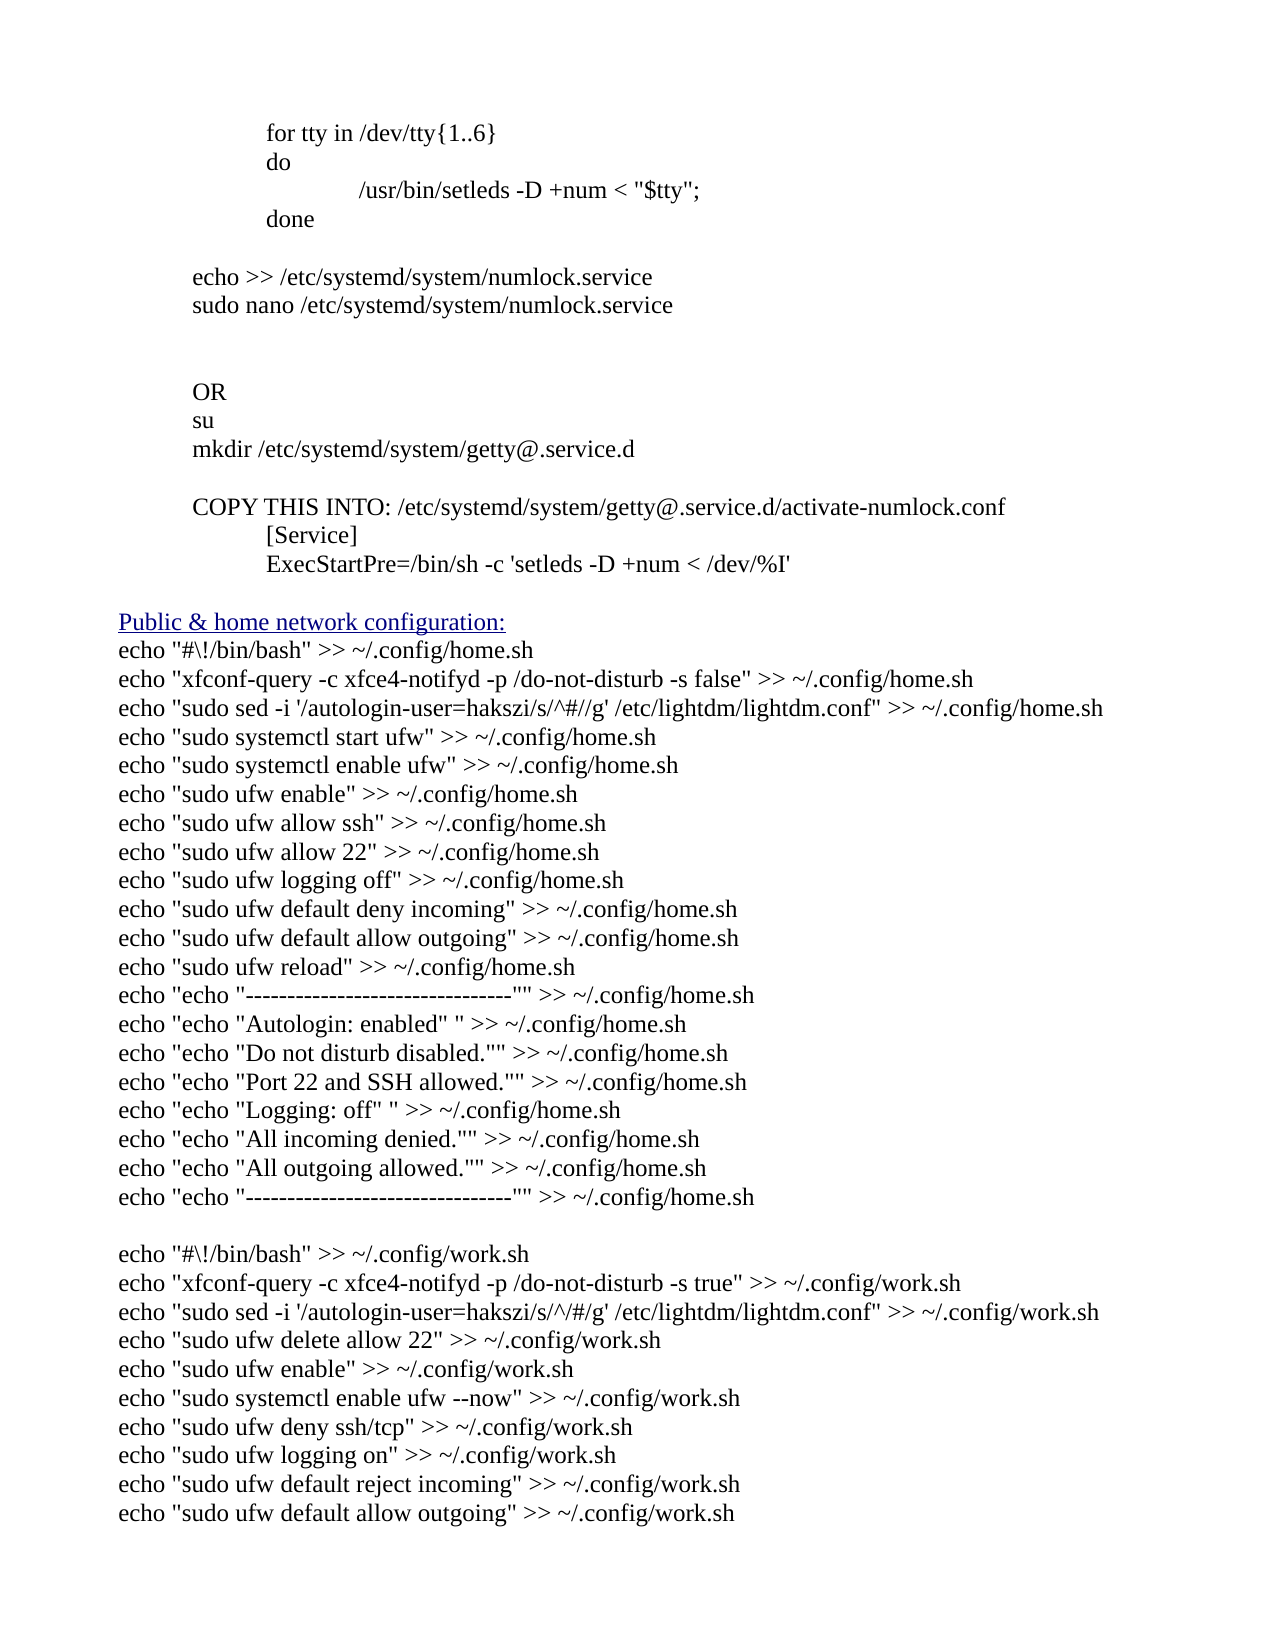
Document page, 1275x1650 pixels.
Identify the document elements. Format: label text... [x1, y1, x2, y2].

text echo "sudo ufw logging on" >> ~/.config/work.sh [118, 1441, 1157, 1469]
text ExecStartPre=/bin/sh -c 'setleds -D +num < /dev/%I' [118, 549, 1157, 578]
text echo >> /etc/systemd/system/numlock.service [118, 262, 1157, 291]
text echo "#\!/bin/bash" >> ~/.config/work.sh [118, 1239, 1157, 1268]
text echo "sudo ufw allow ssh" >> ~/.config/home.sh [118, 808, 1157, 837]
text echo "echo "--------------------------------"" >> ~/.config/home.sh [118, 1182, 1157, 1211]
text echo "xfconf-query -c xfce4-notifyd -p /do-not-disturb -s true" >> ~/.config/work.sh [118, 1268, 1157, 1297]
text echo "echo "Logging: off" " >> ~/.config/home.sh [118, 1096, 1157, 1124]
text echo "sudo ufw default deny incoming" >> ~/.config/home.sh [118, 894, 1157, 923]
text do [118, 147, 1157, 176]
text echo "echo "Autologin: enabled" " >> ~/.config/home.sh [118, 1009, 1157, 1038]
text done [118, 204, 1157, 233]
text echo "sudo sed -i '/autologin-user=hakszi/s/^/#/g' /etc/lightdm/lightdm.conf" >> ~/.config/work.sh [118, 1297, 1157, 1326]
text echo "sudo systemctl start ufw" >> ~/.config/home.sh [118, 722, 1157, 751]
text echo "sudo ufw reload" >> ~/.config/home.sh [118, 952, 1157, 981]
text mkdir /etc/systemd/system/getty@.service.d [118, 434, 1157, 463]
text echo "sudo ufw default allow outgoing" >> ~/.config/home.sh [118, 923, 1157, 952]
text [Service] [118, 521, 1157, 549]
text for tty in /dev/tty{1..6} [118, 118, 1157, 147]
text echo "sudo sed -i '/autologin-user=hakszi/s/^#//g' /etc/lightdm/lightdm.conf" >> ~/.config/home.sh [118, 693, 1157, 722]
text echo "sudo ufw allow 22" >> ~/.config/home.sh [118, 837, 1157, 866]
text echo "sudo systemctl enable ufw" >> ~/.config/home.sh [118, 751, 1157, 779]
text echo "sudo ufw delete allow 22" >> ~/.config/work.sh [118, 1326, 1157, 1354]
text sudo nano /etc/systemd/system/numlock.service [118, 291, 1157, 319]
text su [118, 406, 1157, 434]
text /usr/bin/setleds -D +num < "$tty"; [118, 176, 1157, 204]
text echo "xfconf-query -c xfce4-notifyd -p /do-not-disturb -s false" >> ~/.config/home.sh [118, 664, 1157, 693]
text echo "echo "Do not disturb disabled."" >> ~/.config/home.sh [118, 1038, 1157, 1067]
text echo "sudo ufw enable" >> ~/.config/work.sh [118, 1354, 1157, 1383]
text echo "echo "All outgoing allowed."" >> ~/.config/home.sh [118, 1153, 1157, 1182]
text echo "sudo ufw enable" >> ~/.config/home.sh [118, 779, 1157, 808]
text echo "echo "--------------------------------"" >> ~/.config/home.sh [118, 981, 1157, 1009]
text echo "echo "All incoming denied."" >> ~/.config/home.sh [118, 1124, 1157, 1153]
text echo "sudo ufw deny ssh/tcp" >> ~/.config/work.sh [118, 1412, 1157, 1441]
text Public & home network configuration: [118, 607, 1157, 636]
text echo "sudo ufw logging off" >> ~/.config/home.sh [118, 866, 1157, 894]
text echo "echo "Port 22 and SSH allowed."" >> ~/.config/home.sh [118, 1067, 1157, 1096]
text OR [118, 377, 1157, 406]
text echo "sudo ufw default allow outgoing" >> ~/.config/work.sh [118, 1498, 1157, 1527]
text echo "#\!/bin/bash" >> ~/.config/home.sh [118, 636, 1157, 664]
text echo "sudo systemctl enable ufw --now" >> ~/.config/work.sh [118, 1383, 1157, 1412]
text COPY THIS INTO: /etc/systemd/system/getty@.service.d/activate-numlock.conf [118, 492, 1157, 521]
text echo "sudo ufw default reject incoming" >> ~/.config/work.sh [118, 1469, 1157, 1498]
